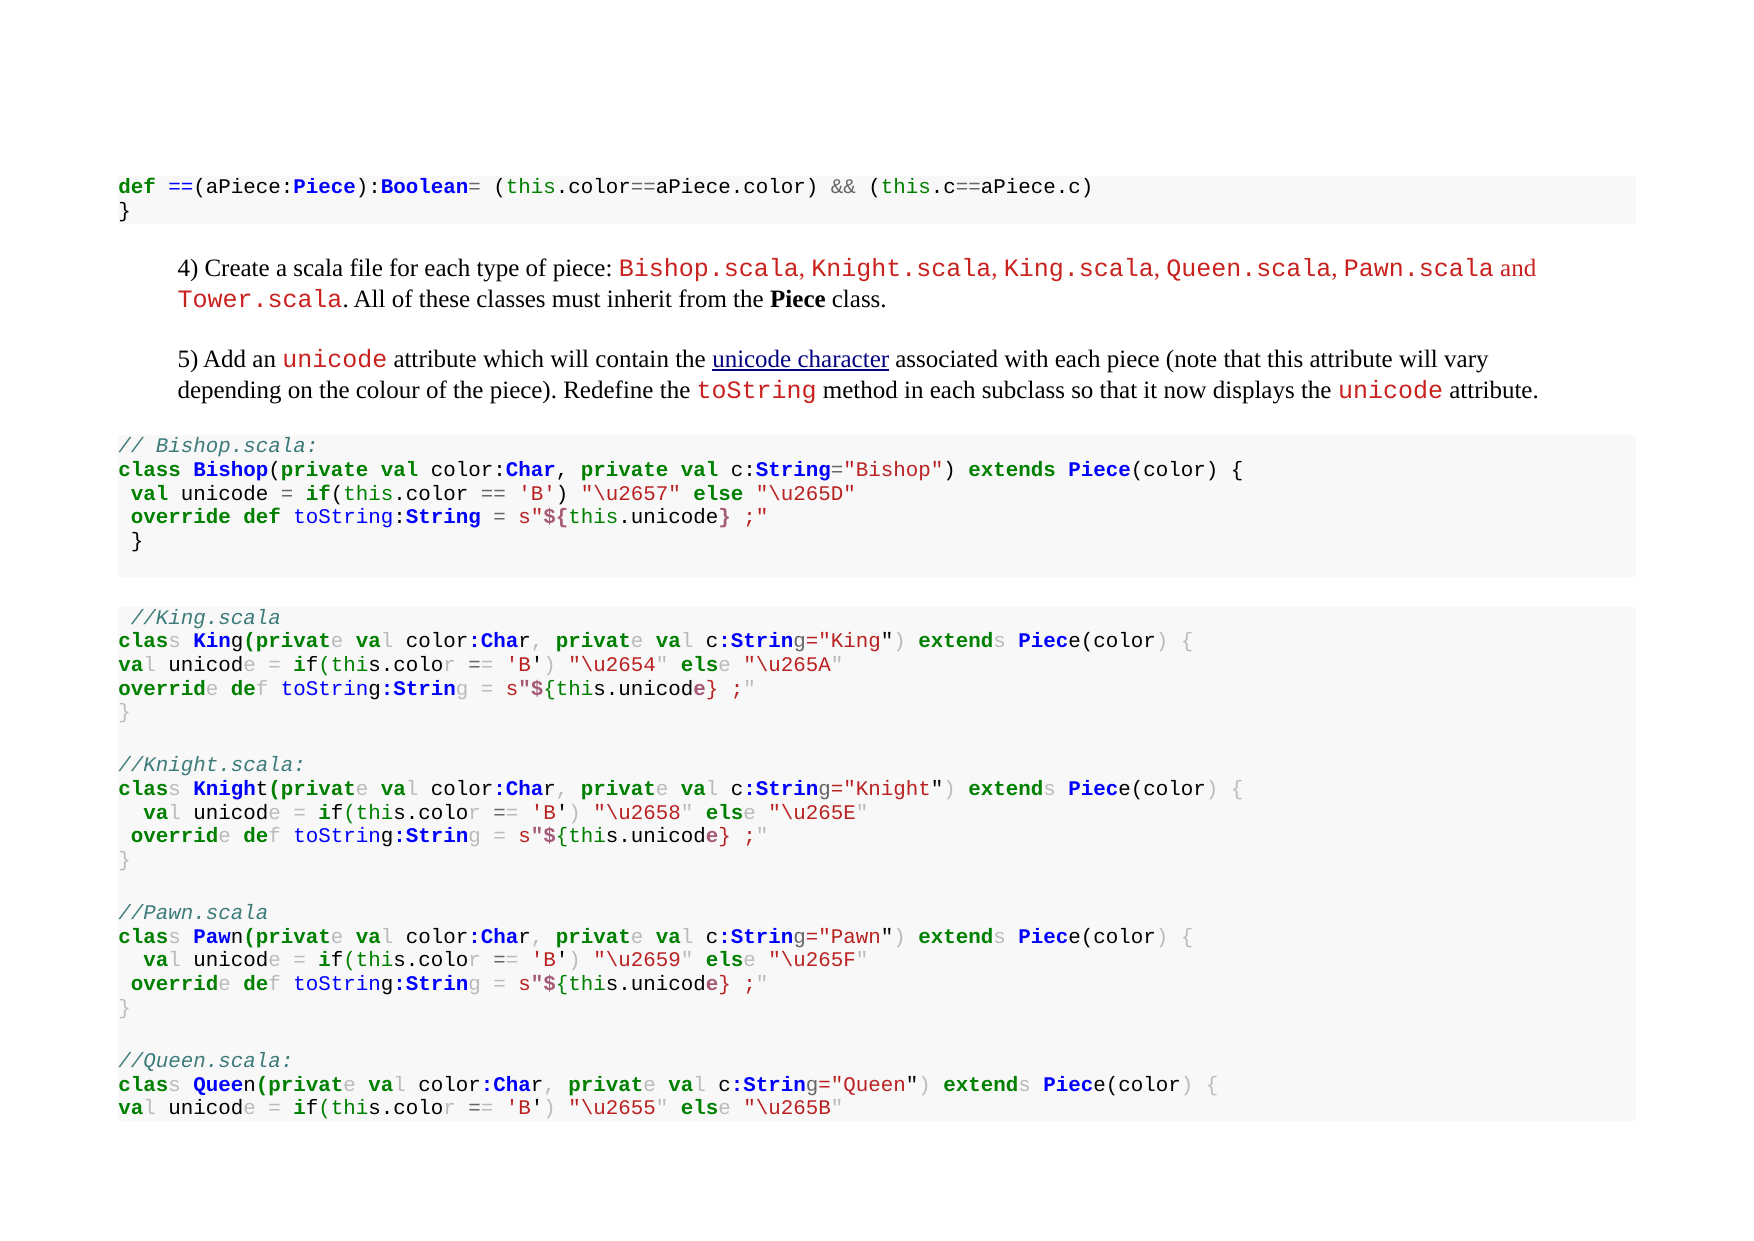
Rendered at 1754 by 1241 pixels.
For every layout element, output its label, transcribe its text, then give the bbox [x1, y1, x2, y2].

text 5) Add an unicode attribute which will contain the unicode character associated with each piece (note that this attribute will vary depending on the colour of the piece). Redefine the toString method in each subclass so that it now displays the unicode attribute. [177, 344, 1577, 406]
text //King.scala [118, 607, 1636, 630]
text class Knight(private val color:Char, private val c:String="Knight") extends Piece(color) { [118, 778, 1636, 802]
text } [118, 997, 1636, 1020]
text } [118, 200, 1636, 224]
text //Queen.scala: [118, 1050, 1636, 1073]
text //Knight.scala: [118, 754, 1636, 778]
text class King(private val color:Char, private val c:String="King") extends Piece(color) { [118, 630, 1636, 654]
text class Queen(private val color:Char, private val c:String="Queen") extends Piece(color) { [118, 1073, 1636, 1097]
text //Pawn.scala [118, 902, 1636, 926]
text } [118, 530, 1636, 554]
text override def toString:String = s"${this.unicode} ;" [118, 506, 1636, 530]
text val unicode = if(this.color == 'B') "\u2655" else "\u265B" [118, 1097, 1636, 1121]
text override def toString:String = s"${this.unicode} ;" [118, 973, 1636, 997]
text val unicode = if(this.color == 'B') "\u2658" else "\u265E" [118, 802, 1636, 825]
text class Pawn(private val color:Char, private val c:String="Pawn") extends Piece(color) { [118, 926, 1636, 949]
text override def toString:String = s"${this.unicode} ;" [118, 825, 1636, 849]
text val unicode = if(this.color == 'B') "\u2659" else "\u265F" [118, 949, 1636, 973]
text } [118, 701, 1636, 725]
text def ==(aPiece:Piece):Boolean= (this.color==aPiece.color) && (this.c==aPiece.c) [118, 176, 1636, 200]
text override def toString:String = s"${this.unicode} ;" [118, 678, 1636, 701]
text 4) Create a scala file for each type of piece: Bishop.scala, Knight.scala, King.scala, Queen.scala, Pawn.scala and Tower.scala. All of these classes must inherit from the Piece class. [177, 253, 1577, 315]
text val unicode = if(this.color == 'B') "\u2657" else "\u265D" [118, 483, 1636, 506]
text } [118, 849, 1636, 873]
text class Bishop(private val color:Char, private val c:String="Bishop") extends Piece(color) { [118, 459, 1636, 483]
text val unicode = if(this.color == 'B') "\u2654" else "\u265A" [118, 654, 1636, 678]
text // Bishop.scala: [118, 435, 1636, 459]
